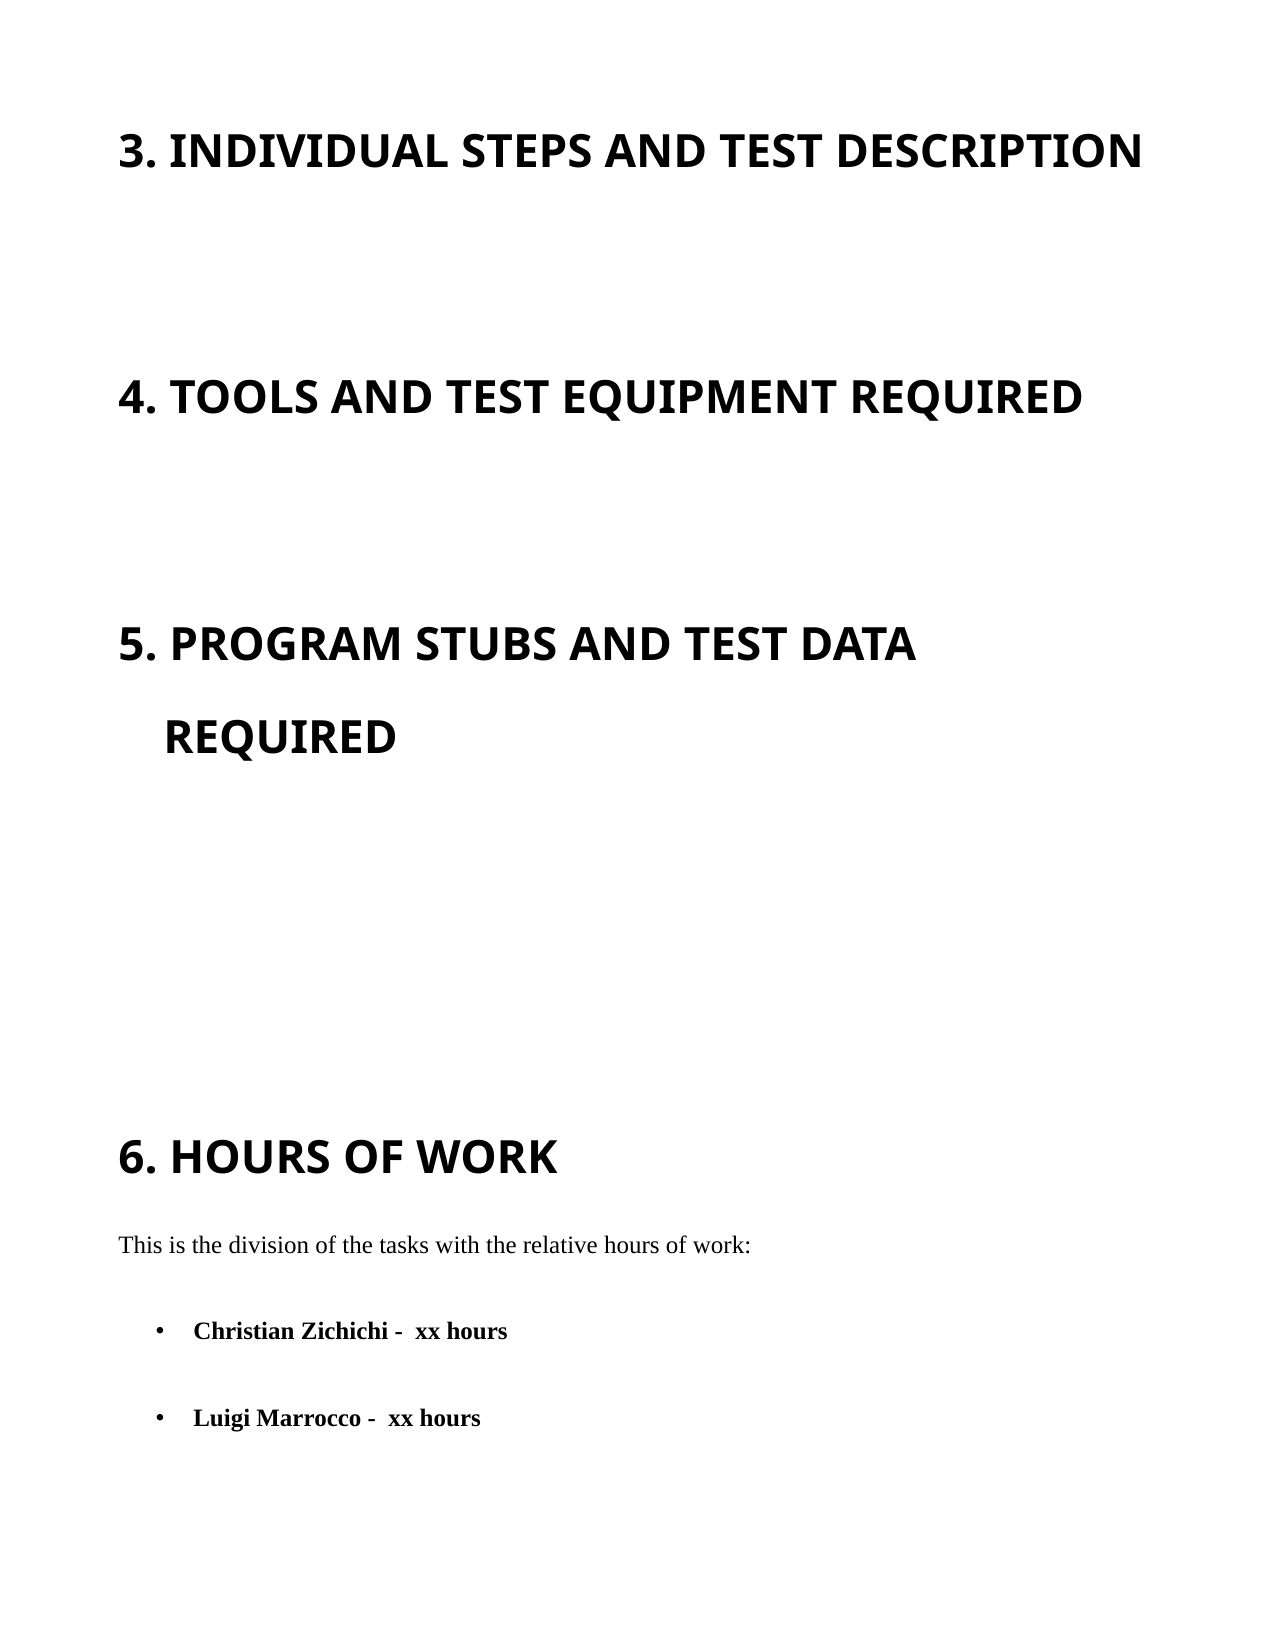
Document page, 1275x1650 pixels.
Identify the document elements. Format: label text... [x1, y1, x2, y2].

subtitle 5. PROGRAM STUBS AND TEST DATA REQUIRED [118, 611, 1157, 767]
list Christian Zichichi - xx hours [156, 1316, 1157, 1345]
text This is the division of the tasks with the relative hours of work: [118, 1230, 1157, 1259]
subtitle 4. TOOLS AND TEST EQUIPMENT REQUIRED [118, 364, 1157, 427]
list Luigi Marrocco - xx hours [156, 1403, 1157, 1431]
subtitle 6. HOURS OF WORK [118, 1124, 1157, 1187]
subtitle 3. INDIVIDUAL STEPS AND TEST DESCRIPTION [118, 118, 1157, 181]
